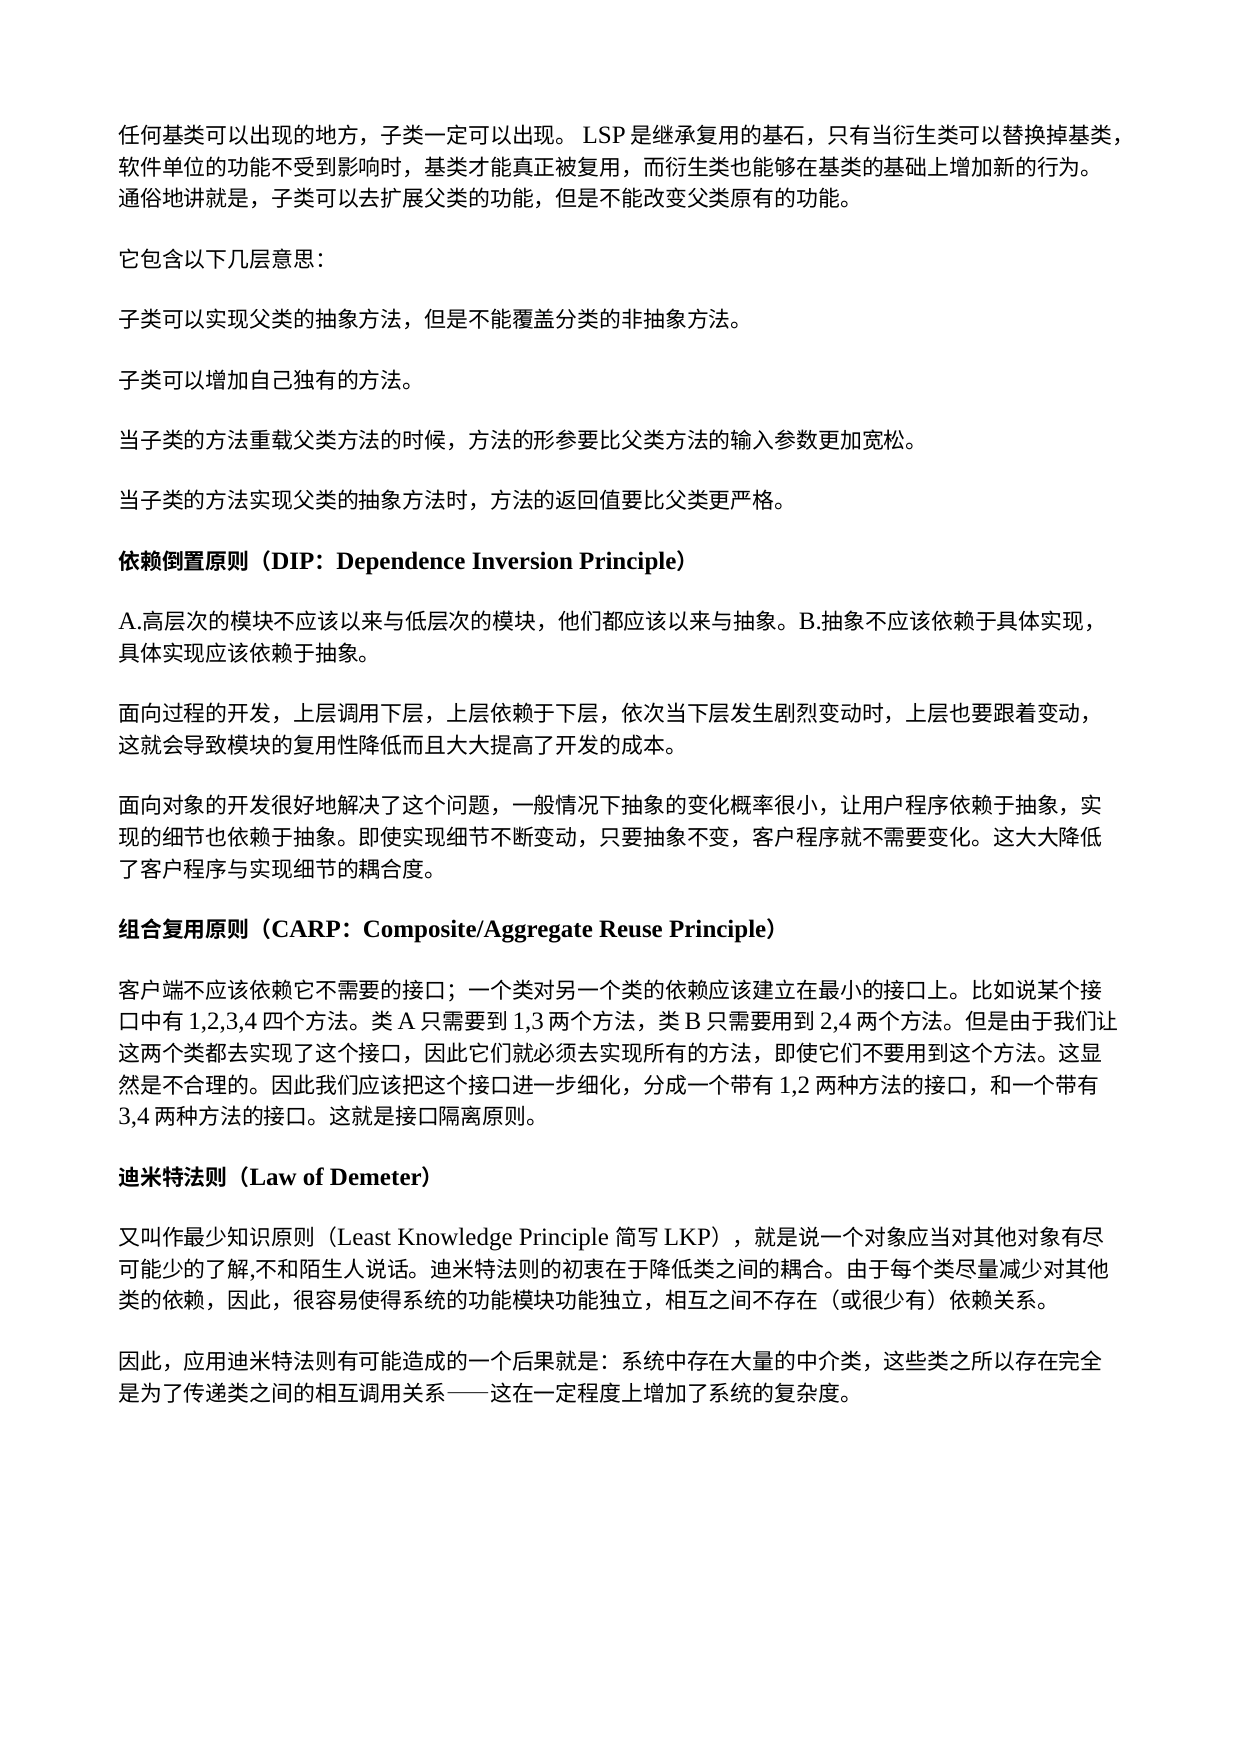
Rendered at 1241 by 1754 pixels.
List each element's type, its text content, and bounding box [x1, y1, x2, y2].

text 当子类的方法重载父类方法的时候，方法的形参要比父类方法的输入参数更加宽松。 [118, 423, 1122, 455]
text 子类可以增加自己独有的方法。 [118, 363, 1122, 394]
text 依赖倒置原则（DIP：Dependence Inversion Principle） [118, 544, 1122, 576]
text 因此，应用迪米特法则有可能造成的一个后果就是：系统中存在大量的中介类，这些类之所以存在完全是为了传递类之间的相互调用关系——这在一定程度上增加了系统的复杂度。 [118, 1344, 1122, 1407]
text 迪米特法则（Law of Demeter） [118, 1160, 1122, 1191]
text A.高层次的模块不应该以来与低层次的模块，他们都应该以来与抽象。B.抽象不应该依赖于具体实现，具体实现应该依赖于抽象。 [118, 604, 1122, 668]
text 客户端不应该依赖它不需要的接口；一个类对另一个类的依赖应该建立在最小的接口上。比如说某个接口中有1,2,3,4四个方法。类A只需要到1,3两个方法，类B只需要用到2,4两个方法。但是由于我们让这两个类都去实现了这个接口，因此它们就必须去实现所有的方法，即使它们不要用到这个方法。这显然是不合理的。因此我们应该把这个接口进一步细化，分成一个带有1,2两种方法的接口，和一个带有3,4两种方法的接口。这就是接口隔离原则。 [118, 973, 1122, 1131]
text 又叫作最少知识原则（Least Knowledge Principle 简写LKP），就是说一个对象应当对其他对象有尽可能少的了解,不和陌生人说话。迪米特法则的初衷在于降低类之间的耦合。由于每个类尽量减少对其他类的依赖，因此，很容易使得系统的功能模块功能独立，相互之间不存在（或很少有）依赖关系。 [118, 1220, 1122, 1315]
text 子类可以实现父类的抽象方法，但是不能覆盖分类的非抽象方法。 [118, 302, 1122, 334]
text 面向对象的开发很好地解决了这个问题，一般情况下抽象的变化概率很小，让用户程序依赖于抽象，实现的细节也依赖于抽象。即使实现细节不断变动，只要抽象不变，客户程序就不需要变化。这大大降低了客户程序与实现细节的耦合度。 [118, 788, 1122, 883]
text 当子类的方法实现父类的抽象方法时，方法的返回值要比父类更严格。 [118, 483, 1122, 515]
text 它包含以下几层意思： [118, 242, 1122, 273]
text 面向过程的开发，上层调用下层，上层依赖于下层，依次当下层发生剧烈变动时，上层也要跟着变动，这就会导致模块的复用性降低而且大大提高了开发的成本。 [118, 696, 1122, 760]
text 任何基类可以出现的地方，子类一定可以出现。 LSP是继承复用的基石，只有当衍生类可以替换掉基类，软件单位的功能不受到影响时，基类才能真正被复用，而衍生类也能够在基类的基础上增加新的行为。通俗地讲就是，子类可以去扩展父类的功能，但是不能改变父类原有的功能。 [118, 118, 1122, 213]
text 组合复用原则（CARP：Composite/Aggregate Reuse Principle） [118, 912, 1122, 944]
